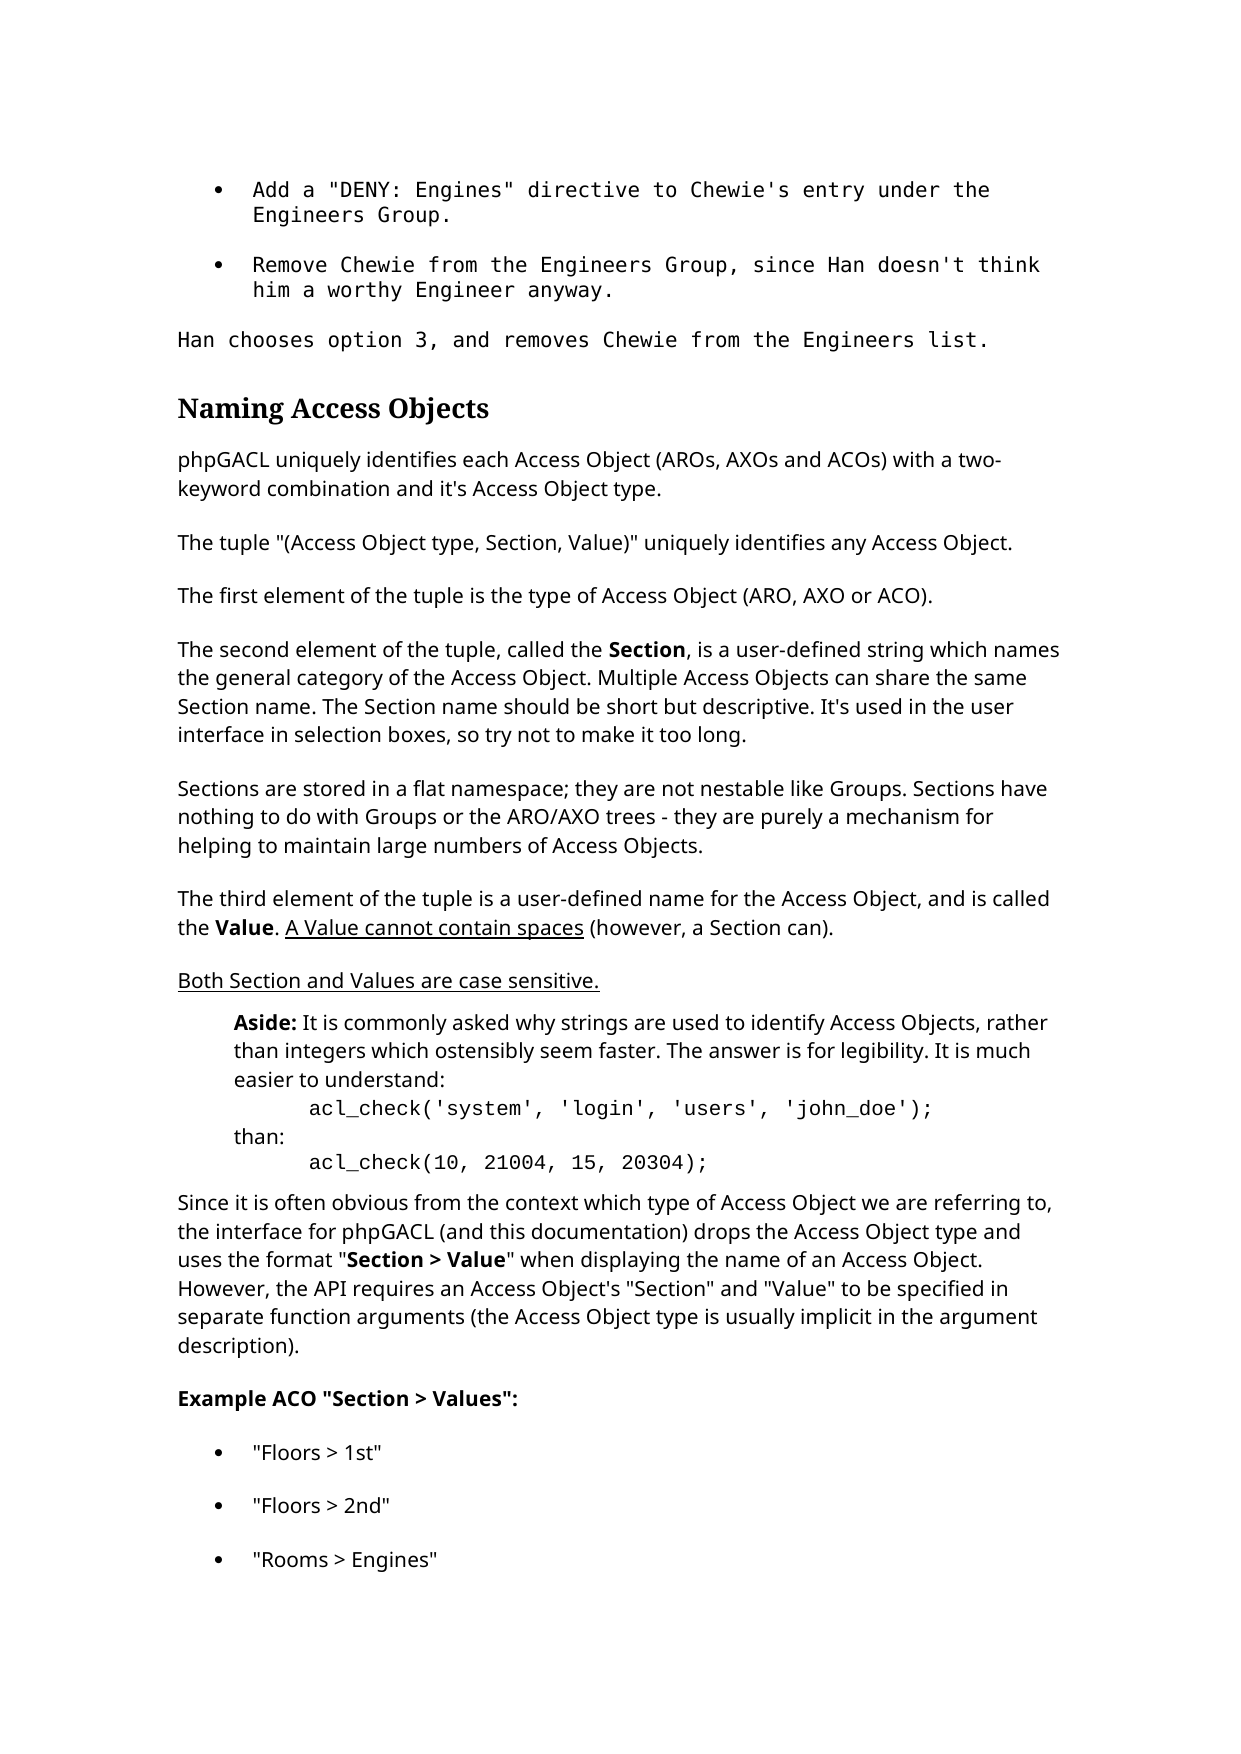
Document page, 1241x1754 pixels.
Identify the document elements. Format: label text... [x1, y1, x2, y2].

list "Floors > 2nd" [215, 1491, 1063, 1520]
text Example ACO "Section > Values": [177, 1384, 1063, 1413]
list "Floors > 1st" [215, 1438, 1063, 1466]
subtitle Naming Access Objects [177, 390, 1063, 427]
text Han chooses option 3, and removes Chewie from the Engineers list. [177, 327, 1063, 352]
text phpGACL uniquely identifies each Access Object (AROs, AXOs and ACOs) with a two-keyword combination and it's Access Object type. [177, 445, 1063, 502]
list Add a "DENY: Engines" directive to Chewie's entry under the Engineers Group. [215, 177, 1063, 227]
text Aside: It is commonly asked why strings are used to identify Access Objects, rather than integers which ostensibly seem faster. The answer is for legibility. It is much easier to understand: acl_check('system', 'login', 'users', 'john_doe'); than: acl_check(10, 21004, 15, 20304); [233, 1007, 1063, 1176]
text Since it is often obvious from the context which type of Access Object we are referring to, the interface for phpGACL (and this documentation) drops the Access Object type and uses the format "Section > Value" when displaying the name of an Access Object. However, the API requires an Access Object's "Section" and "Value" to be specified in separate function arguments (the Access Object type is usually implicit in the argument description). [177, 1188, 1063, 1359]
list Remove Chewie from the Engineers Group, since Han doesn't think him a worthy Engineer anyway. [215, 252, 1063, 302]
text The third element of the tuple is a user-defined name for the Access Object, and is called the Value. A Value cannot contain spaces (however, a Section can). [177, 884, 1063, 941]
text The first element of the tuple is the type of Access Object (ARO, AXO or ACO). [177, 581, 1063, 609]
list "Rooms > Engines" [215, 1545, 1063, 1573]
text Sections are stored in a flat namespace; they are not nestable like Groups. Sections have nothing to do with Groups or the ARO/AXO trees - they are purely a mechanism for helping to maintain large numbers of Access Objects. [177, 774, 1063, 859]
text The tuple "(Access Object type, Section, Value)" uniquely identifies any Access Object. [177, 527, 1063, 556]
text Both Section and Values are case sensitive. [177, 966, 1063, 995]
text The second element of the tuple, called the Section, is a user-defined string which names the general category of the Access Object. Multiple Access Objects can share the same Section name. The Section name should be short but descriptive. It's used in the user interface in selection boxes, so try not to make it too long. [177, 634, 1063, 749]
